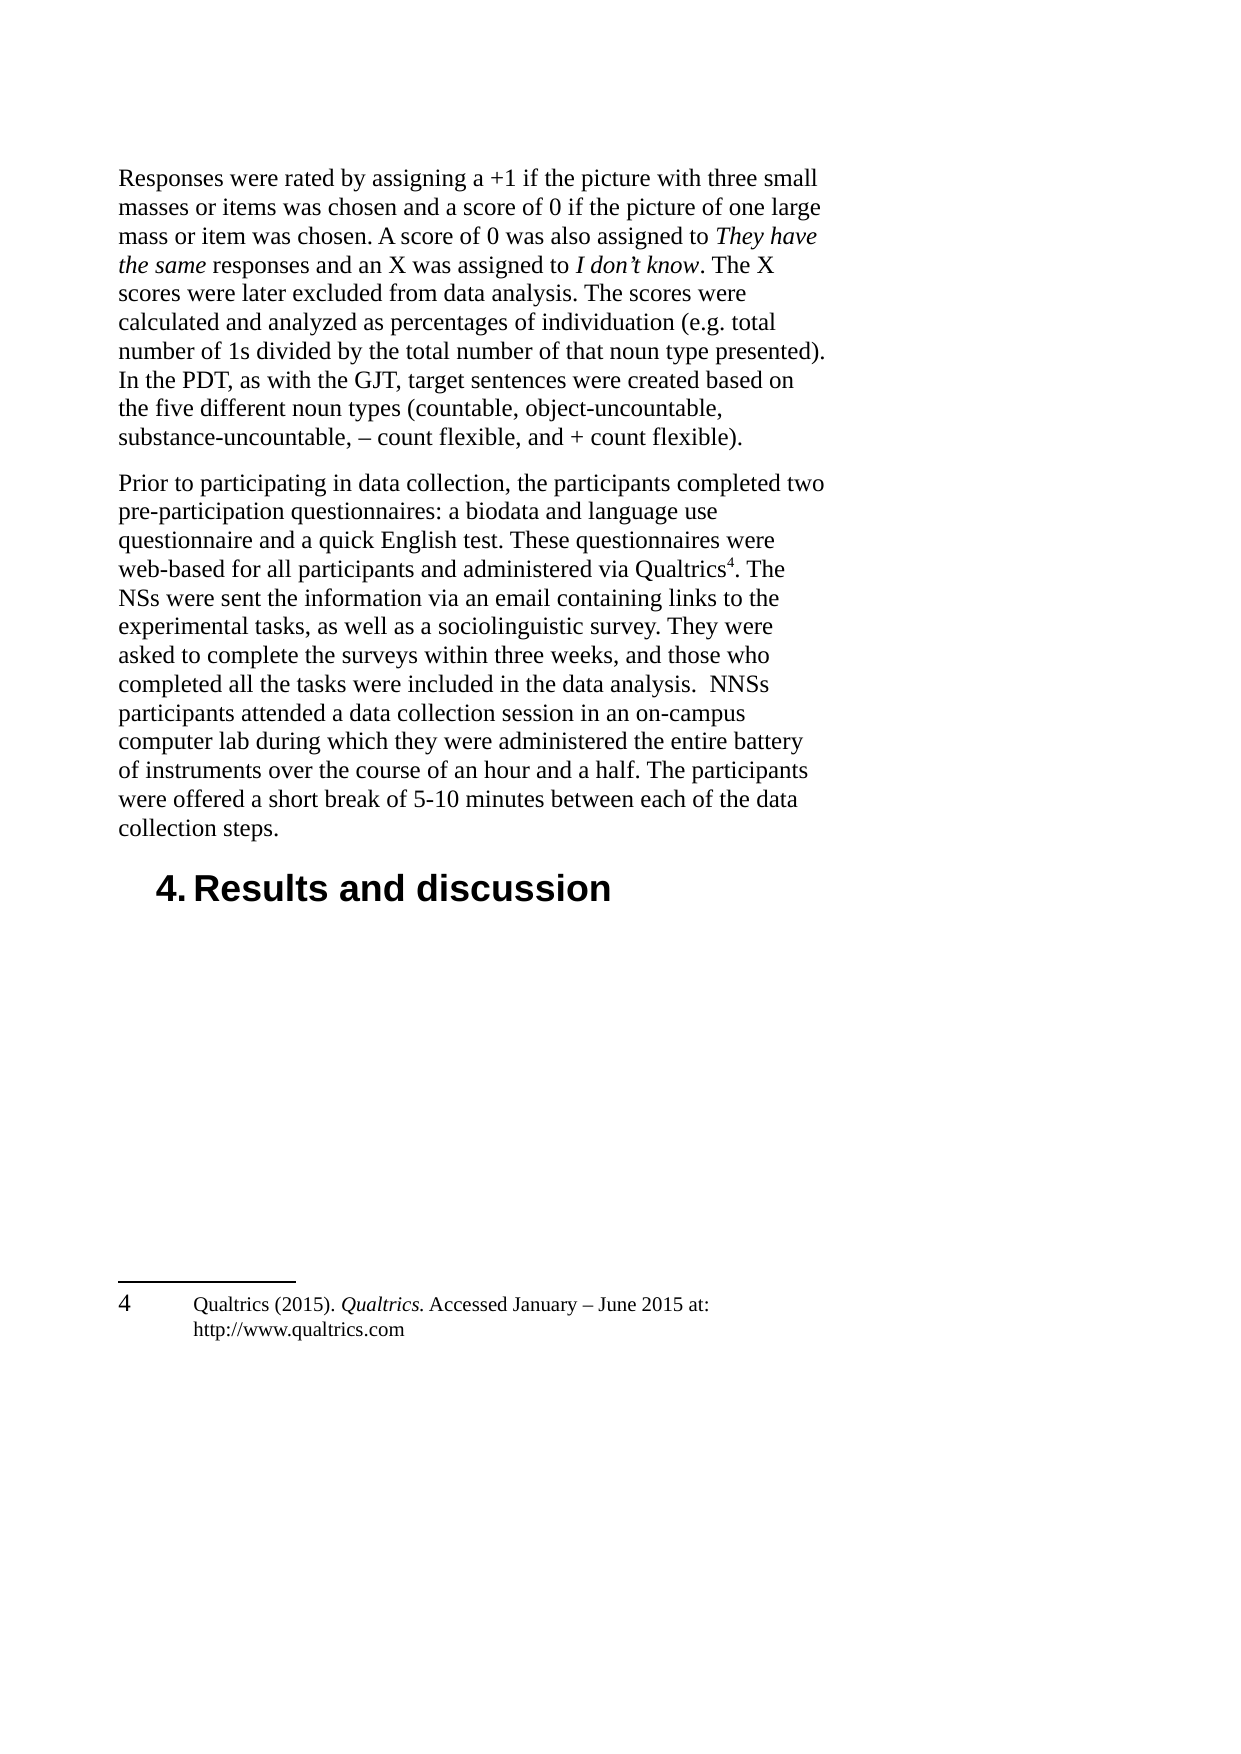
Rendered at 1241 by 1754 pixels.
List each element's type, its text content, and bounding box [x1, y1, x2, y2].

text Qualtrics (2015). Qualtrics. Accessed January – June 2015 at: http://www.qualtrics.com [118, 1288, 827, 1341]
list Results and discussion [156, 866, 827, 909]
text Prior to participating in data collection, the participants completed two pre-participation questionnaires: a biodata and language use questionnaire and a quick English test. These questionnaires were web-based for all participants and administered via Qualtrics. The NSs were sent the information via an email containing links to the experimental tasks, as well as a sociolinguistic survey. They were asked to complete the surveys within three weeks, and those who completed all the tasks were included in the data analysis. NNSs participants attended a data collection session in an on-campus computer lab during which they were administered the entire battery of instruments over the course of an hour and a half. The participants were offered a short break of 5-10 minutes between each of the data collection steps. [118, 468, 827, 841]
text Responses were rated by assigning a +1 if the picture with three small masses or items was chosen and a score of 0 if the picture of one large mass or item was chosen. A score of 0 was also assigned to They have the same responses and an X was assigned to I don’t know. The X scores were later excluded from data analysis. The scores were calculated and analyzed as percentages of individuation (e.g. total number of 1s divided by the total number of that noun type presented). In the PDT, as with the GJT, target sentences were created based on the five different noun types (countable, object-uncountable, substance-uncountable, – count flexible, and + count flexible). [118, 163, 827, 451]
